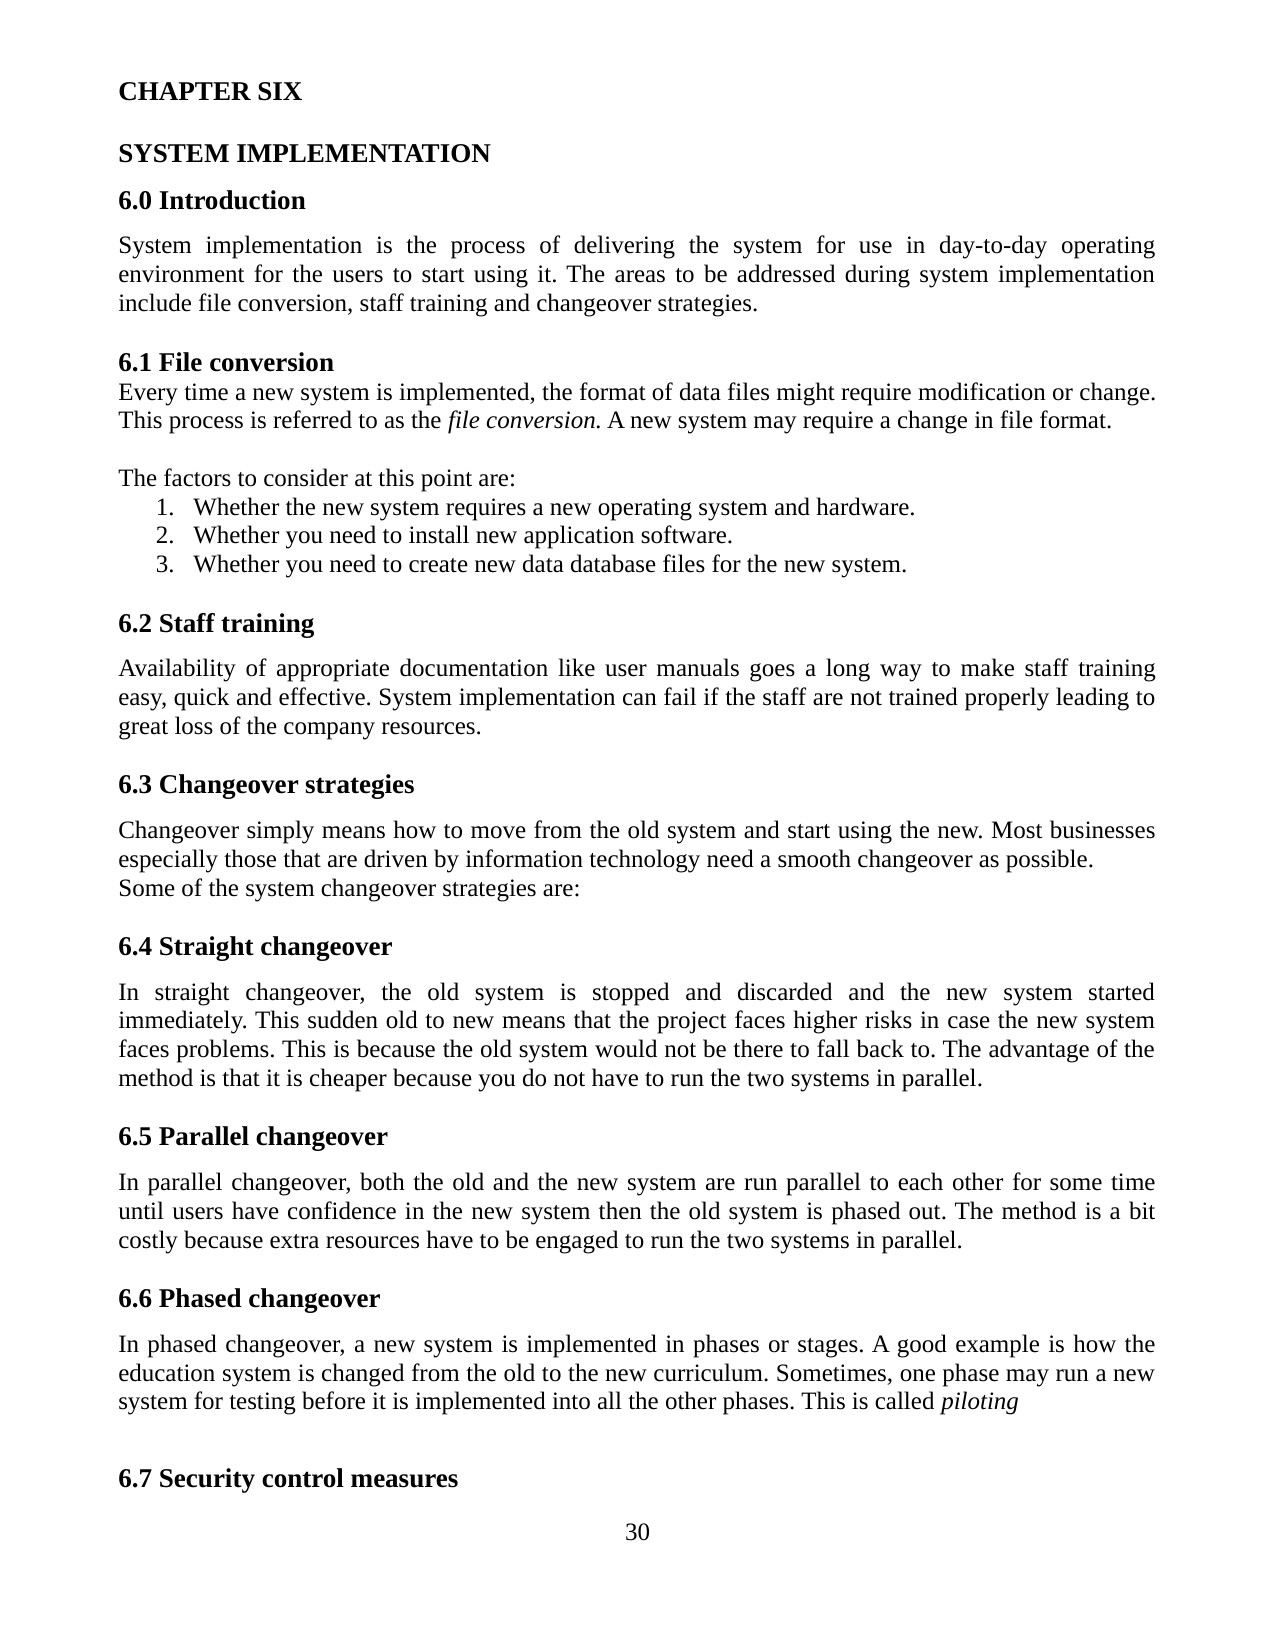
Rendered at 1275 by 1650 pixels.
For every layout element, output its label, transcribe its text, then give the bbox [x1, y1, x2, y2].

text 6.2 Staff training [118, 607, 1157, 638]
text 6.6 Phased changeover [118, 1282, 1157, 1313]
text Some of the system changeover strategies are: [118, 873, 1157, 901]
text In phased changeover, a new system is implemented in phases or stages. A good example is how the education system is changed from the old to the new curriculum. Sometimes, one phase may run a new system for testing before it is implemented into all the other phases. This is called piloting [118, 1329, 1157, 1415]
text In parallel changeover, both the old and the new system are run parallel to each other for some time until users have confidence in the new system then the old system is phased out. The method is a bit costly because extra resources have to be engaged to run the two systems in parallel. [118, 1167, 1157, 1253]
text In straight changeover, the old system is stopped and discarded and the new system started immediately. This sudden old to new means that the project faces higher risks in case the new system faces problems. This is because the old system would not be there to fall back to. The advantage of the method is that it is cheaper because you do not have to run the two systems in parallel. [118, 977, 1157, 1092]
subtitle CHAPTER SIX [118, 75, 1157, 106]
text 6.4 Straight changeover [118, 930, 1157, 961]
text 6.3 Changeover strategies [118, 768, 1157, 799]
text Every time a new system is implemented, the format of data files might require modification or change. This process is referred to as the file conversion. A new system may require a change in file format. [118, 377, 1157, 434]
text SYSTEM IMPLEMENTATION [118, 137, 1157, 168]
list Whether you need to install new application software. [156, 521, 1157, 549]
text The factors to consider at this point are: [118, 463, 1157, 492]
text 6.1 File conversion [118, 346, 1157, 377]
text 6.5 Parallel changeover [118, 1121, 1157, 1152]
text Changeover simply means how to move from the old system and start using the new. Most businesses especially those that are driven by information technology need a smooth changeover as possible. [118, 815, 1157, 873]
text 6.7 Security control measures [118, 1462, 1157, 1493]
text Availability of appropriate documentation like user manuals goes a long way to make staff training easy, quick and effective. System implementation can fail if the staff are not trained properly leading to great loss of the company resources. [118, 653, 1157, 740]
text 6.0 Introduction [118, 184, 1157, 215]
text System implementation is the process of delivering the system for use in day-to-day operating environment for the users to start using it. The areas to be addressed during system implementation include file conversion, staff training and changeover strategies. [118, 231, 1157, 317]
list Whether the new system requires a new operating system and hardware. [156, 492, 1157, 521]
list Whether you need to create new data database files for the new system. [156, 549, 1157, 578]
